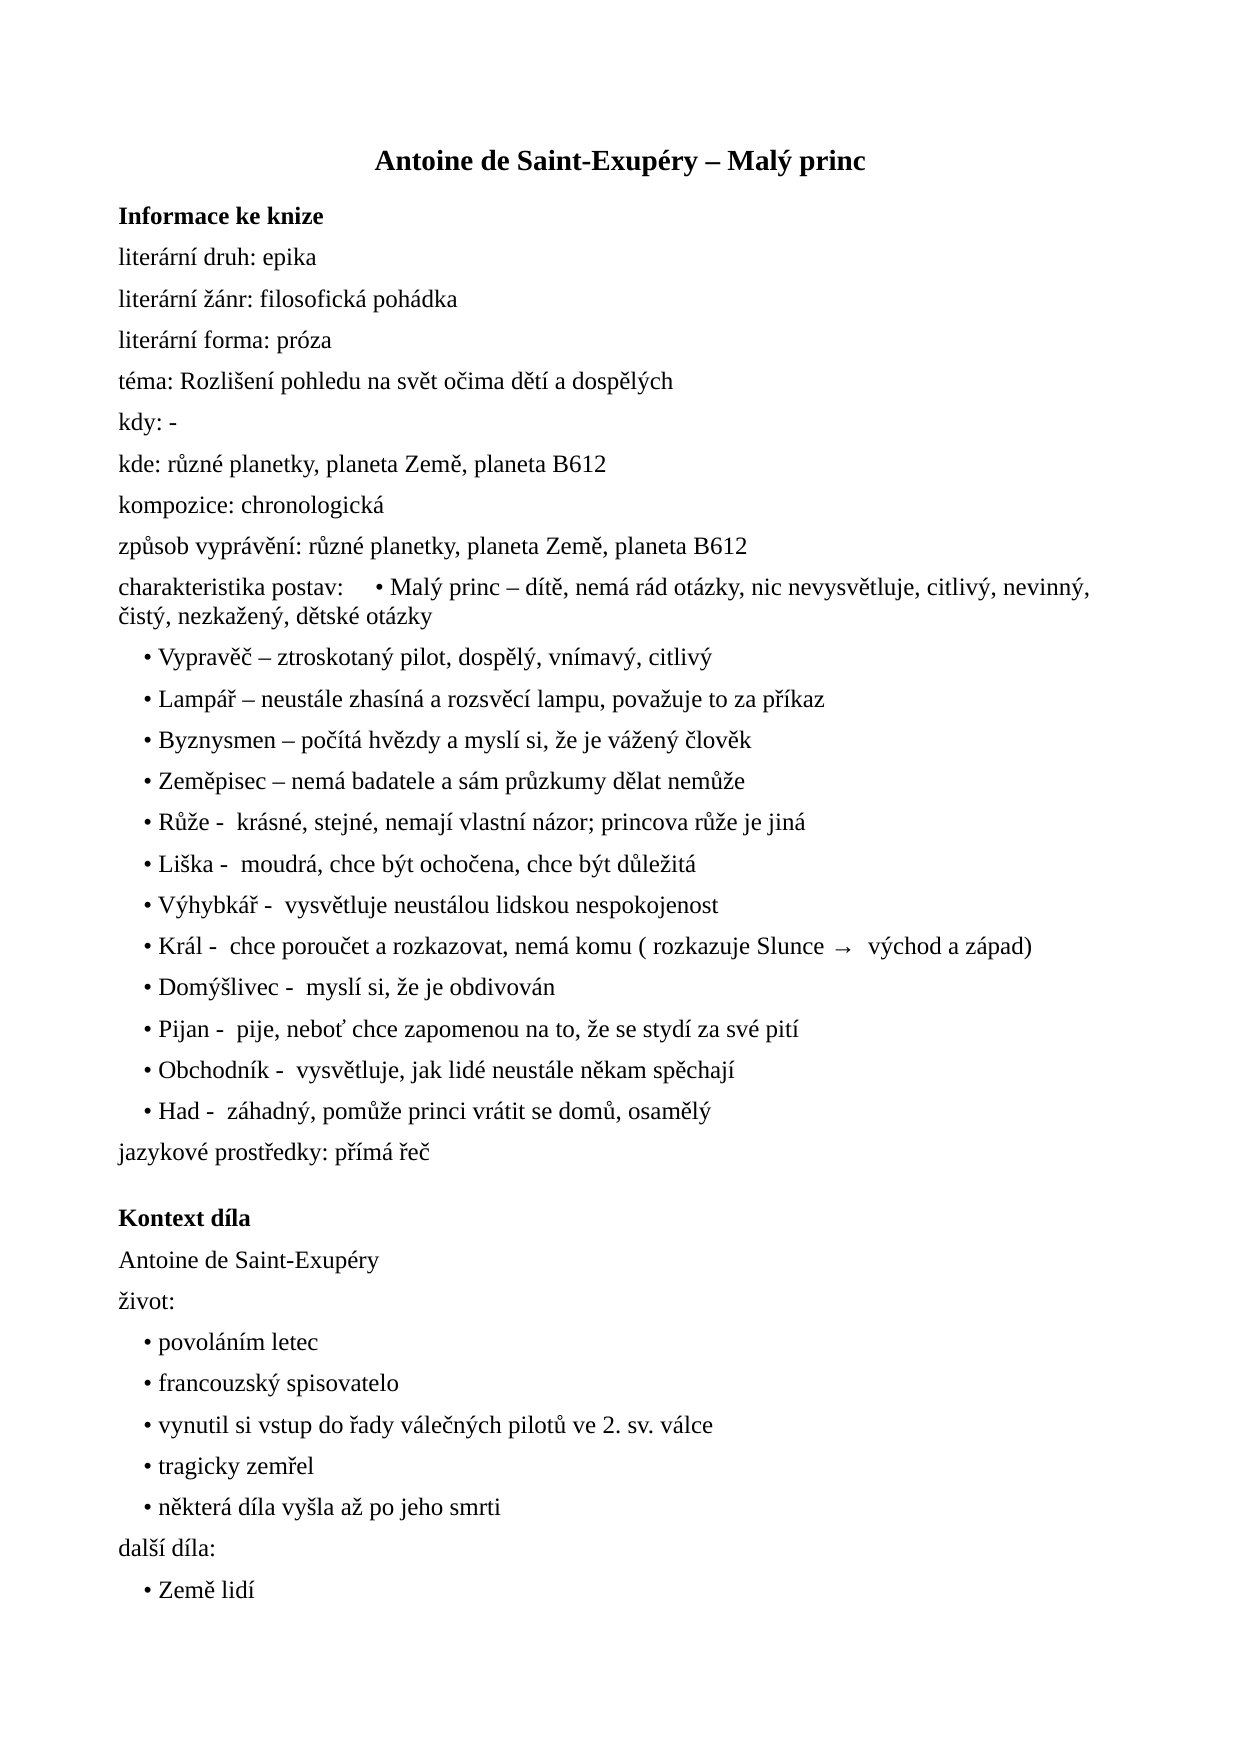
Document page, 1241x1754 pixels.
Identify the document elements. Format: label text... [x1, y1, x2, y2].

text • Had - záhadný, pomůže princi vrátit se domů, osamělý [118, 1096, 1122, 1125]
text • francouzský spisovatelo [118, 1368, 1122, 1397]
text kompozice: chronologická [118, 490, 1122, 519]
text téma: Rozlišení pohledu na svět očima dětí a dospělých [118, 366, 1122, 395]
text jazykové prostředky: přímá řeč [118, 1137, 1122, 1166]
text další díla: [118, 1533, 1122, 1562]
text kdy: - [118, 407, 1122, 436]
text • některá díla vyšla až po jeho smrti [118, 1492, 1122, 1521]
subtitle Antoine de Saint-Exupéry – Malý princ [118, 143, 1122, 176]
text život: [118, 1286, 1122, 1315]
text Informace ke knize [118, 201, 1122, 230]
text • Růže - krásné, stejné, nemají vlastní názor; princova růže je jiná [118, 807, 1122, 836]
text • Byznysmen – počítá hvězdy a myslí si, že je vážený člověk [118, 725, 1122, 754]
text • Lampář – neustále zhasíná a rozsvěcí lampu, považuje to za příkaz [118, 684, 1122, 712]
text • vynutil si vstup do řady válečných pilotů ve 2. sv. válce [118, 1410, 1122, 1438]
text způsob vyprávění: různé planetky, planeta Země, planeta B612 [118, 531, 1122, 560]
text • Výhybkář - vysvětluje neustálou lidskou nespokojenost [118, 890, 1122, 919]
text • Pijan - pije, neboť chce zapomenou na to, že se stydí za své pití [118, 1014, 1122, 1042]
text Kontext díla [118, 1203, 1122, 1232]
text • Král - chce poroučet a rozkazovat, nemá komu ( rozkazuje Slunce → východ a západ) [118, 931, 1122, 960]
text • Obchodník - vysvětluje, jak lidé neustále někam spěchají [118, 1055, 1122, 1084]
text • Zeměpisec – nemá badatele a sám průzkumy dělat nemůže [118, 766, 1122, 795]
text literární forma: próza [118, 325, 1122, 354]
text kde: různé planetky, planeta Země, planeta B612 [118, 449, 1122, 477]
text Antoine de Saint-Exupéry [118, 1245, 1122, 1273]
text charakteristika postav: • Malý princ – dítě, nemá rád otázky, nic nevysvětluje, citlivý, nevinný, čistý, nezkažený, dětské otázky [118, 572, 1122, 630]
text literární druh: epika [118, 242, 1122, 271]
text • povoláním letec [118, 1327, 1122, 1356]
text • tragicky zemřel [118, 1451, 1122, 1480]
text • Domýšlivec - myslí si, že je obdivován [118, 972, 1122, 1001]
text • Vypravěč – ztroskotaný pilot, dospělý, vnímavý, citlivý [118, 642, 1122, 671]
text • Liška - moudrá, chce být ochočena, chce být důležitá [118, 849, 1122, 877]
text literární žánr: filosofická pohádka [118, 284, 1122, 312]
text • Země lidí [118, 1575, 1122, 1603]
